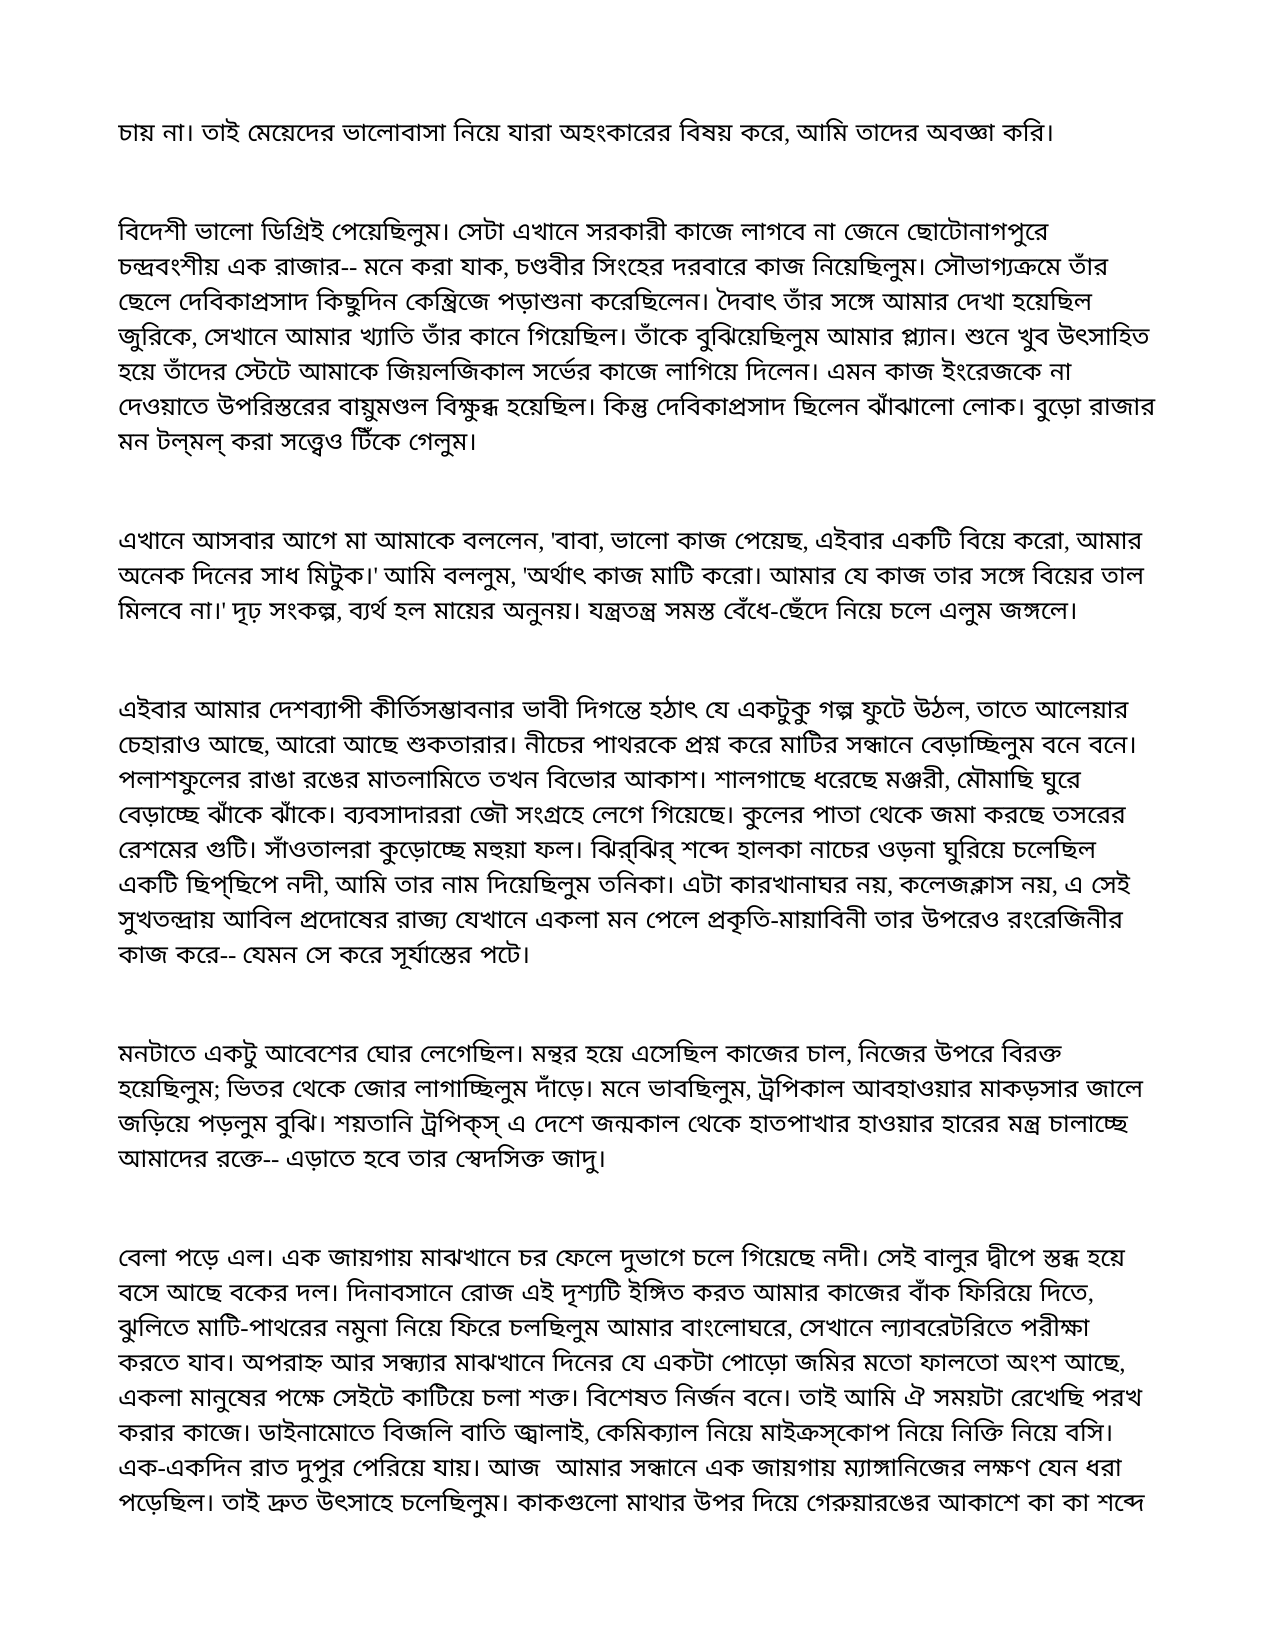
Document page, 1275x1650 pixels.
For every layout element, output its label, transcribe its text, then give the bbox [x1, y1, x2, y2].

text মনটাতে একটু আবেশের ঘোর লেগেছিল। মন্থর হয়ে এসেছিল কাজের চাল, নিজের উপরে বিরক্ত হয়েছিলুম; ভিতর থেকে জোর লাগাচ্ছিলুম দাঁড়ে। মনে ভাবছিলুম, ট্রপিকাল আবহাওয়ার মাকড়সার জালে জড়িয়ে পড়লুম বুঝি। শয়তানি ট্রপিক্‌স্‌ এ দেশে জন্মকাল থেকে হাতপাখার হাওয়ার হারের মন্ত্র চালাচ্ছে আমাদের রক্তে-- এড়াতে হবে তার স্বেদসিক্ত জাদু। [118, 1039, 1157, 1173]
text বিদেশী ভালো ডিগ্রিই পেয়েছিলুম। সেটা এখানে সরকারী কাজে লাগবে না জেনে ছোটোনাগপুরে চন্দ্রবংশীয় এক রাজার-- মনে করা যাক, চণ্ডবীর সিংহের দরবারে কাজ নিয়েছিলুম। সৌভাগ্যক্রমে তাঁর ছেলে দেবিকাপ্রসাদ কিছুদিন কেম্ব্রিজে পড়াশুনা করেছিলেন। দৈবাৎ তাঁর সঙ্গে আমার দেখা হয়েছিল জুরিকে, সেখানে আমার খ্যাতি তাঁর কানে গিয়েছিল। তাঁকে বুঝিয়েছিলুম আমার প্ল্যান। শুনে খুব উৎসাহিত হয়ে তাঁদের স্টেটে আমাকে জিয়লজিকাল সর্ভের কাজে লাগিয়ে দিলেন। এমন কাজ ইংরেজকে না দেওয়াতে উপরিস্তরের বায়ুমণ্ডল বিক্ষুব্ধ হয়েছিল। কিন্তু দেবিকাপ্রসাদ ছিলেন ঝাঁঝালো লোক। বুড়ো রাজার মন টল্‌মল্‌ করা সত্ত্বেও টিঁকে গেলুম। [118, 217, 1157, 456]
text এইবার আমার দেশব্যাপী কীর্তিসম্ভাবনার ভাবী দিগন্তে হঠাৎ যে একটুকু গল্প ফুটে উঠল, তাতে আলেয়ার চেহারাও আছে, আরো আছে শুকতারার। নীচের পাথরকে প্রশ্ন করে মাটির সন্ধানে বেড়াচ্ছিলুম বনে বনে। পলাশফুলের রাঙা রঙের মাতলামিতে তখন বিভোর আকাশ। শালগাছে ধরেছে মঞ্জরী, মৌমাছি ঘুরে বেড়াচ্ছে ঝাঁকে ঝাঁকে। ব্যবসাদাররা জৌ সংগ্রহে লেগে গিয়েছে। কুলের পাতা থেকে জমা করছে তসরের রেশমের গুটি। সাঁওতালরা কুড়োচ্ছে মহুয়া ফল। ঝির্‌ঝির্‌ শব্দে হালকা নাচের ওড়না ঘুরিয়ে চলেছিল একটি ছিপ্‌ছিপে নদী, আমি তার নাম দিয়েছিলুম তনিকা। এটা কারখানাঘর নয়, কলেজক্লাস নয়, এ সেই সুখতন্দ্রায় আবিল প্রদোষের রাজ্য যেখানে একলা মন পেলে প্রকৃতি-মায়াবিনী তার উপরেও রংরেজিনীর কাজ করে-- যেমন সে করে সূর্যাস্তের পটে। [118, 695, 1157, 969]
text বেলা পড়ে এল। এক জায়গায় মাঝখানে চর ফেলে দুভাগে চলে গিয়েছে নদী। সেই বালুর দ্বীপে স্তব্ধ হয়ে বসে আছে বকের দল। দিনাবসানে রোজ এই দৃশ্যটি ইঙ্গিত করত আমার কাজের বাঁক ফিরিয়ে দিতে, ঝুলিতে মাটি-পাথরের নমুনা নিয়ে ফিরে চলছিলুম আমার বাংলোঘরে, সেখানে ল্যাবরেটরিতে পরীক্ষা করতে যাব। অপরাহ্ন আর সন্ধ্যার মাঝখানে দিনের যে একটা পোড়ো জমির মতো ফালতো অংশ আছে, একলা মানুষের পক্ষে সেইটে কাটিয়ে চলা শক্ত। বিশেষত নির্জন বনে। তাই আমি ঐ সময়টা রেখেছি পরখ করার কাজে। ডাইনামোতে বিজলি বাতি জ্বালাই, কেমিক্যাল নিয়ে মাইক্রস্‌কোপ নিয়ে নিক্তি নিয়ে বসি। এক-একদিন রাত দুপুর পেরিয়ে যায়। আজ আমার সন্ধানে এক জায়গায় ম্যাঙ্গানিজের লক্ষণ যেন ধরা পড়েছিল। তাই দ্রুত উৎসাহে চলেছিলুম। কাকগুলো মাথার উপর দিয়ে গেরুয়ারঙের আকাশে কা কা শব্দে [118, 1243, 1157, 1518]
text এখানে আসবার আগে মা আমাকে বললেন, 'বাবা, ভালো কাজ পেয়েছ, এইবার একটি বিয়ে করো, আমার অনেক দিনের সাধ মিটুক।' আমি বললুম, 'অর্থাৎ কাজ মাটি করো। আমার যে কাজ তার সঙ্গে বিয়ের তাল মিলবে না।' দৃঢ় সংকল্প, ব্যর্থ হল মায়ের অনুনয়। যন্ত্রতন্ত্র সমস্ত বেঁধে-ছেঁদে নিয়ে চলে এলুম জঙ্গলে। [118, 526, 1157, 625]
text চায় না। তাই মেয়েদের ভালোবাসা নিয়ে যারা অহংকারের বিষয় করে, আমি তাদের অবজ্ঞা করি। [118, 118, 1157, 147]
